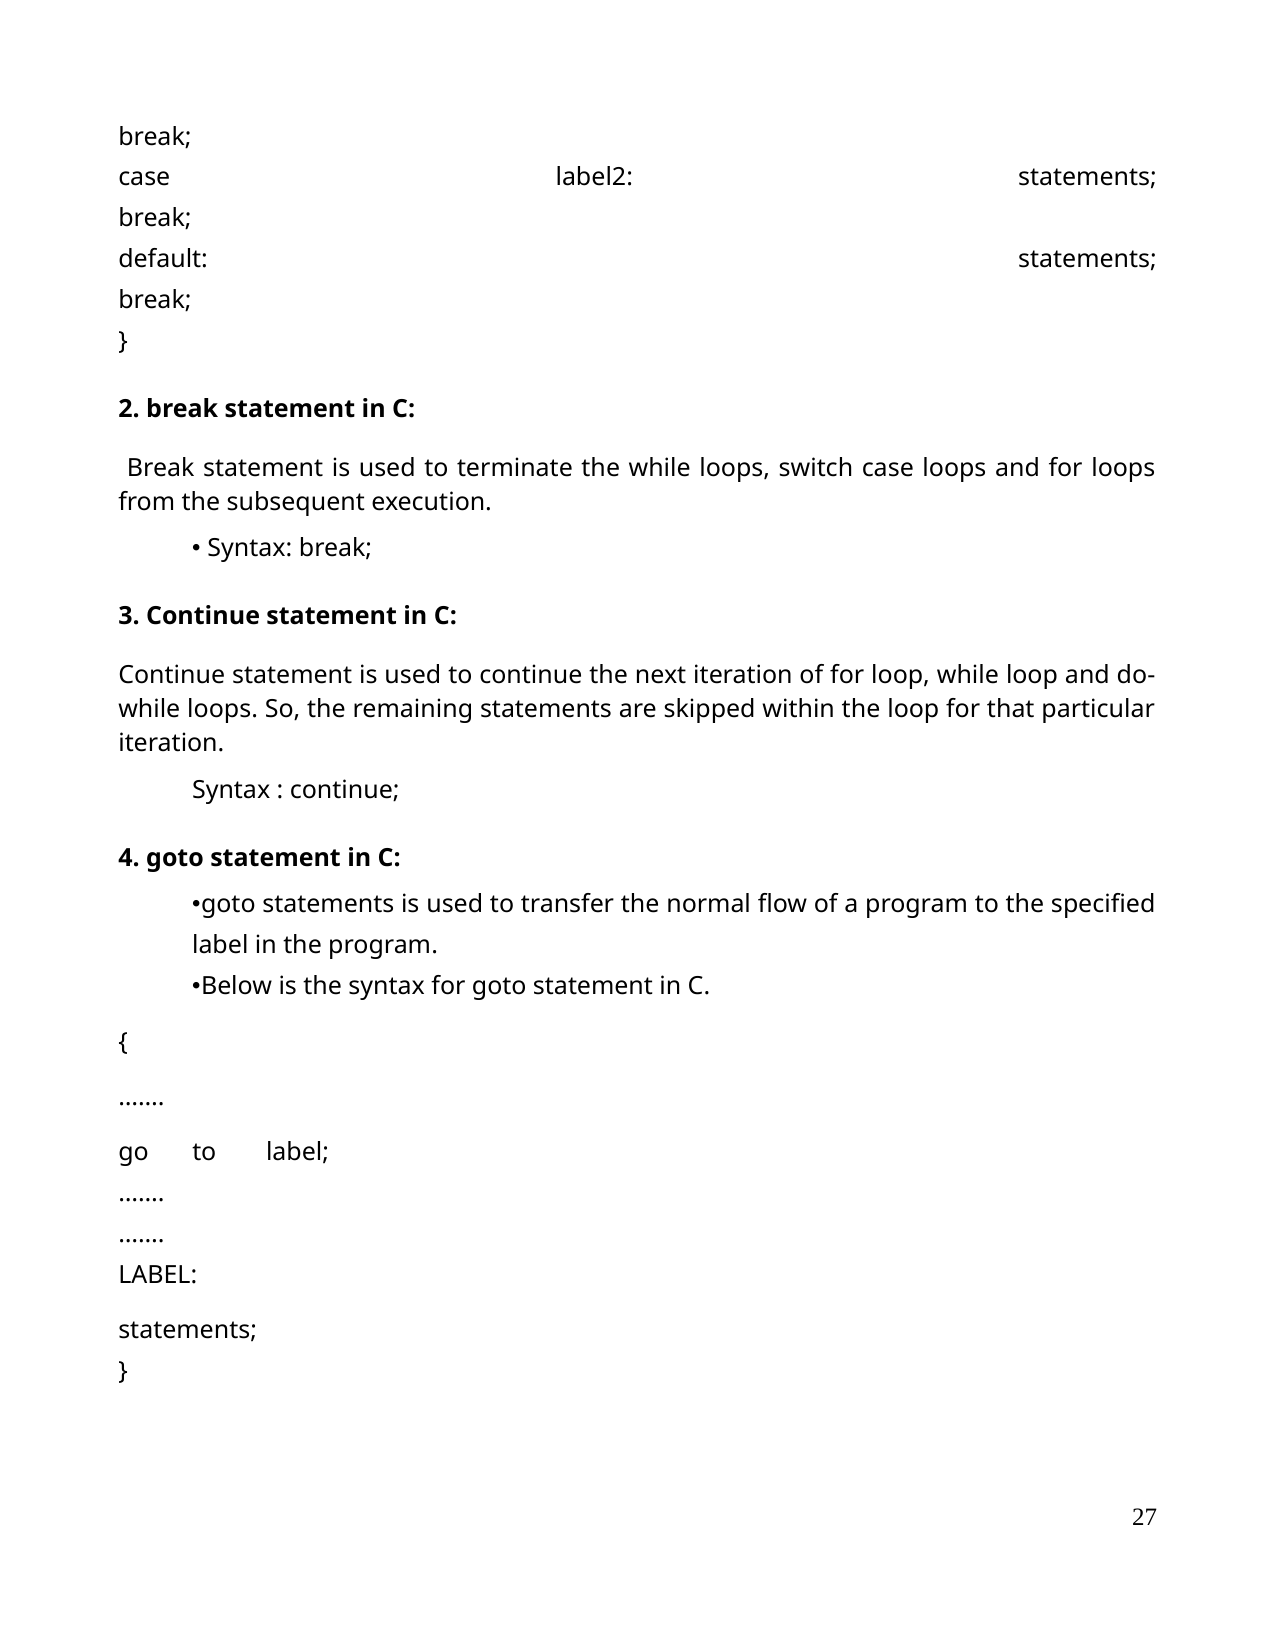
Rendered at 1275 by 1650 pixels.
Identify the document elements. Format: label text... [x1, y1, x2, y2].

subtitle 4. goto statement in C: [118, 839, 1157, 873]
text statements; } [118, 1312, 1157, 1387]
list Syntax: break; [118, 530, 1157, 564]
subtitle 3. Continue statement in C: [118, 598, 1157, 632]
text { [118, 1023, 1157, 1057]
list goto statements is used to transfer the normal flow of a program to the specified label in the program. [118, 886, 1157, 961]
text go to label; ……. ……. LABEL: [118, 1134, 1157, 1291]
subtitle 2. break statement in C: [118, 390, 1157, 424]
list Below is the syntax for goto statement in C. [118, 968, 1157, 1002]
text break; case label2: statements; break; default: statements; break; } [118, 118, 1157, 356]
subtitle Continue statement is used to continue the next iteration of for loop, while loop and do-while loops. So, the remaining statements are skipped within the loop for that particular iteration. [118, 657, 1157, 759]
subtitle Break statement is used to terminate the while loops, switch case loops and for loops from the subsequent execution. [118, 449, 1157, 517]
text ……. [118, 1078, 1157, 1113]
list Syntax : continue; [118, 772, 1157, 806]
text [118, 1408, 1157, 1437]
